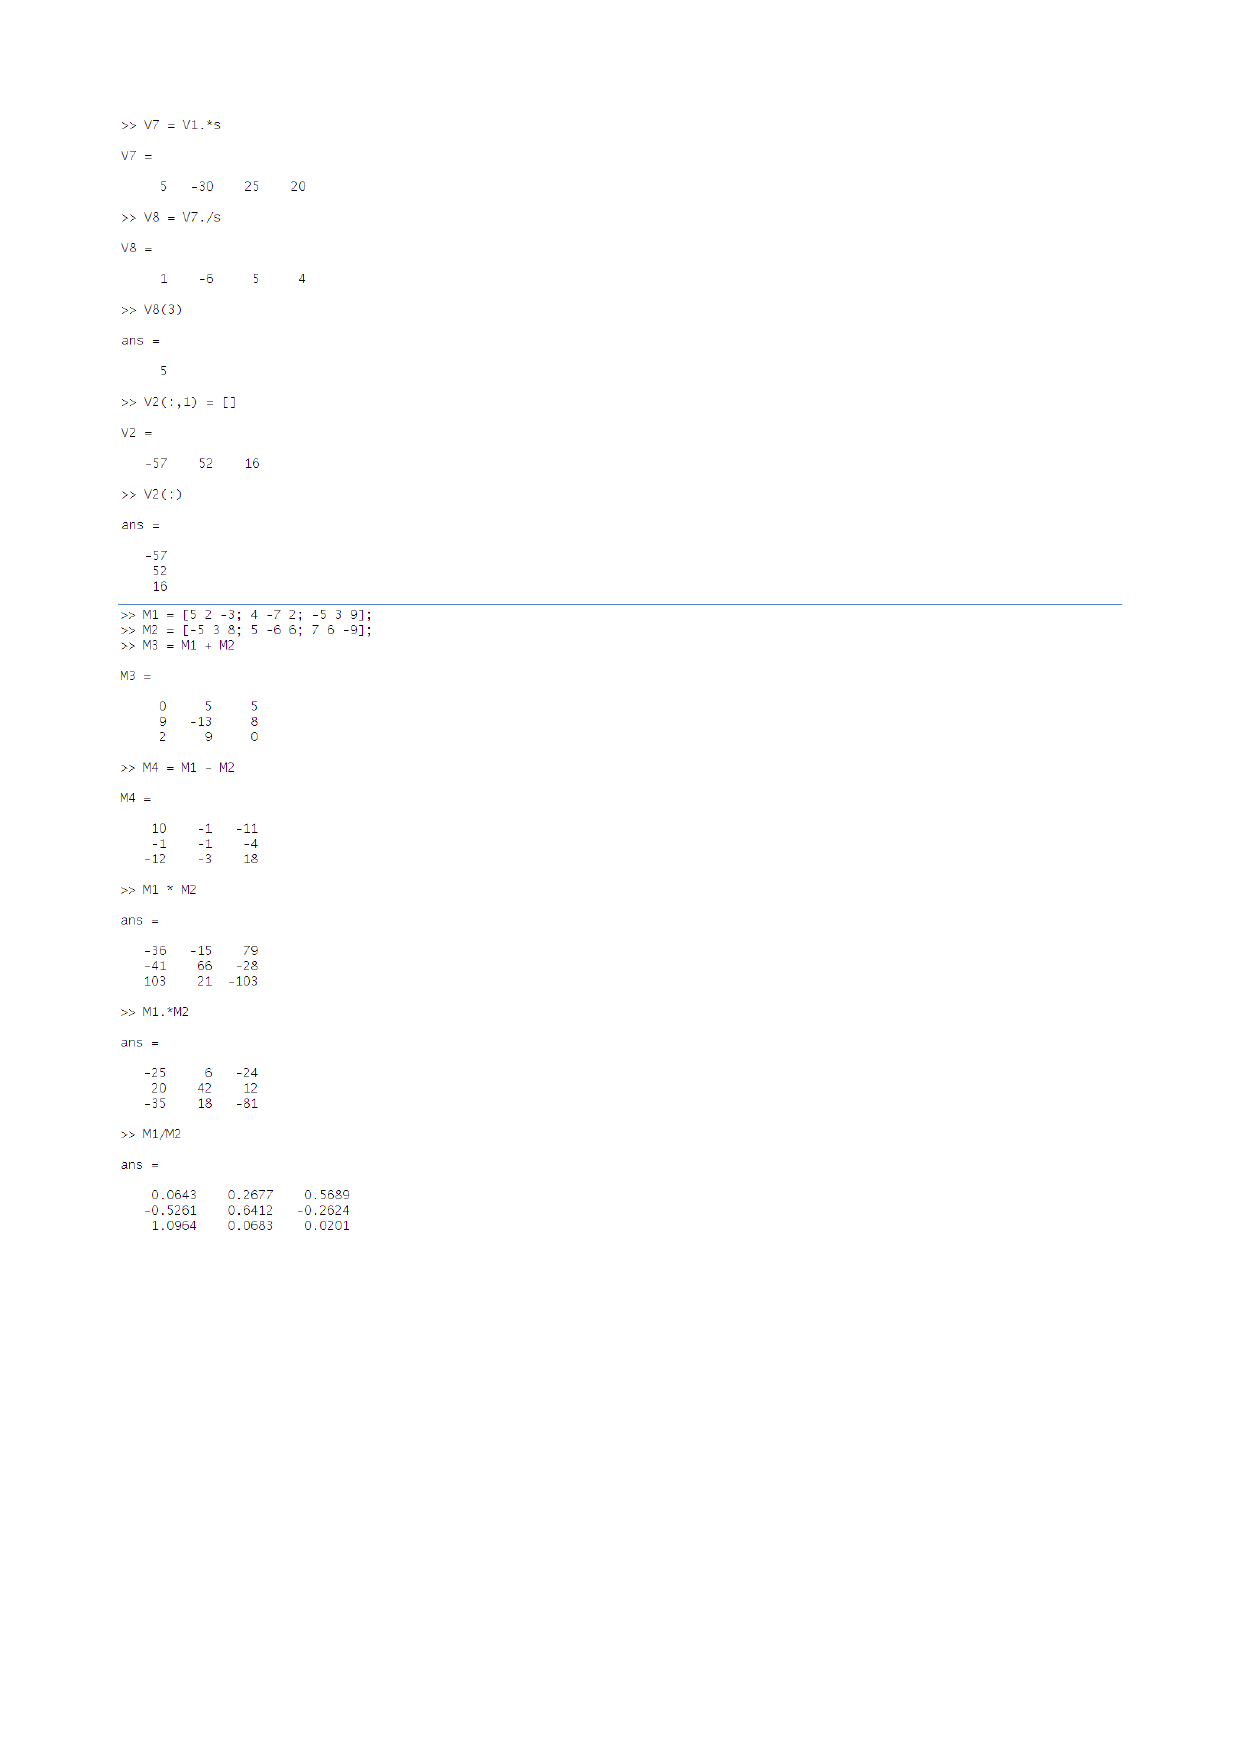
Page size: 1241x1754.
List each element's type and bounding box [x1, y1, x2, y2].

picture [118, 118, 1123, 1241]
